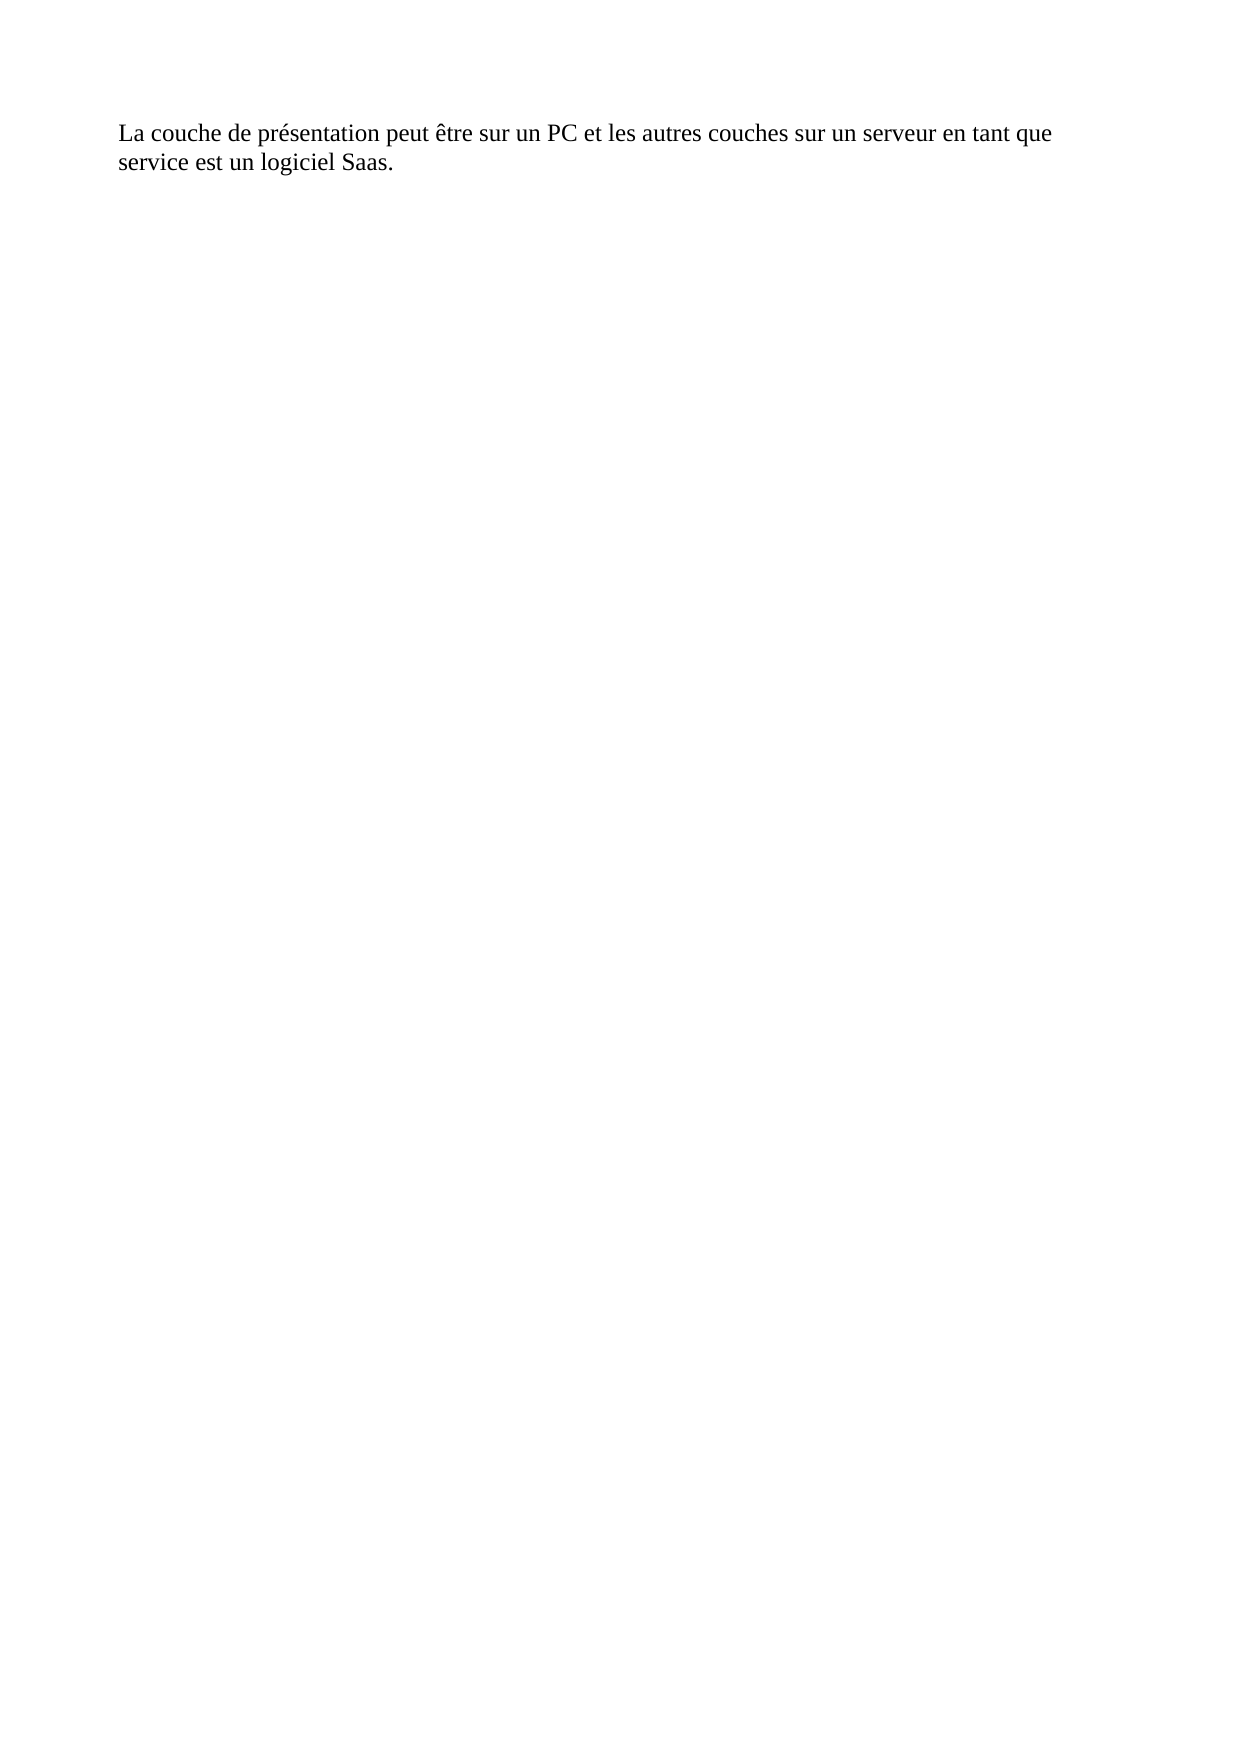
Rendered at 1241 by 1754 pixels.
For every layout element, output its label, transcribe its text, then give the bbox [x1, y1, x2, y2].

text La couche de présentation peut être sur un PC et les autres couches sur un serveur en tant que service est un logiciel Saas. [118, 118, 1122, 176]
